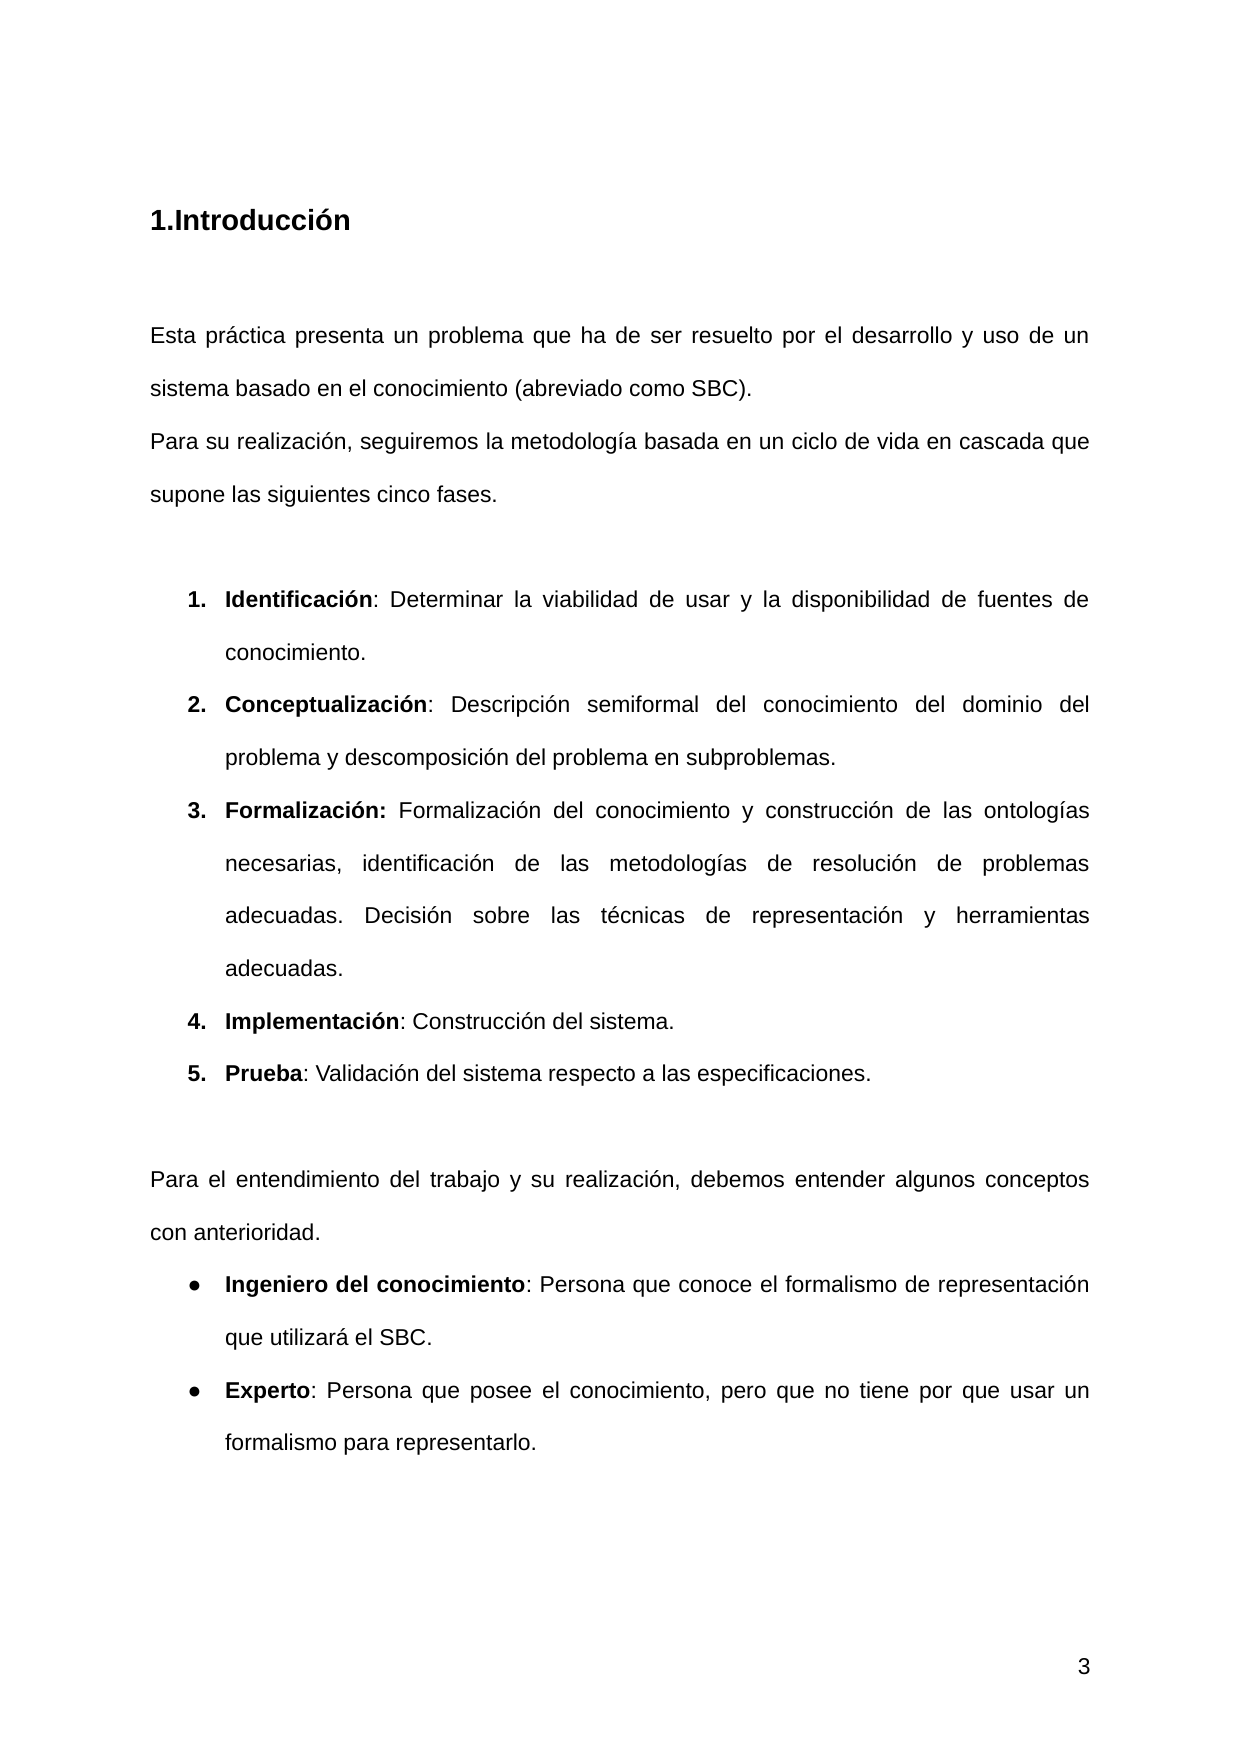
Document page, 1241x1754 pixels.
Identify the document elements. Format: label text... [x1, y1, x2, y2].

list Identificación: Determinar la viabilidad de usar y la disponibilidad de fuentes de conocimiento. [187, 586, 1090, 665]
list Prueba: Validación del sistema respecto a las especificaciones. [187, 1060, 1090, 1087]
list Experto: Persona que posee el conocimiento, pero que no tiene por que usar un formalismo para representarlo. [187, 1377, 1090, 1456]
text Para el entendimiento del trabajo y su realización, debemos entender algunos conceptos con anterioridad. [150, 1166, 1090, 1245]
list Conceptualización: Descripción semiformal del conocimiento del dominio del problema y descomposición del problema en subproblemas. [187, 691, 1090, 771]
list Ingeniero del conocimiento: Persona que conoce el formalismo de representación que utilizará el SBC. [187, 1271, 1090, 1350]
list Implementación: Construcción del sistema. [187, 1008, 1090, 1034]
text 1.Introducción [150, 203, 1090, 236]
text Para su realización, seguiremos la metodología basada en un ciclo de vida en cascada que supone las siguientes cinco fases. [150, 428, 1090, 507]
list Formalización: Formalización del conocimiento y construcción de las ontologías necesarias, identificación de las metodologías de resolución de problemas adecuadas. Decisión sobre las técnicas de representación y herramientas adecuadas. [187, 797, 1090, 981]
text Esta práctica presenta un problema que ha de ser resuelto por el desarrollo y uso de un sistema basado en el conocimiento (abreviado como SBC). [150, 322, 1090, 402]
